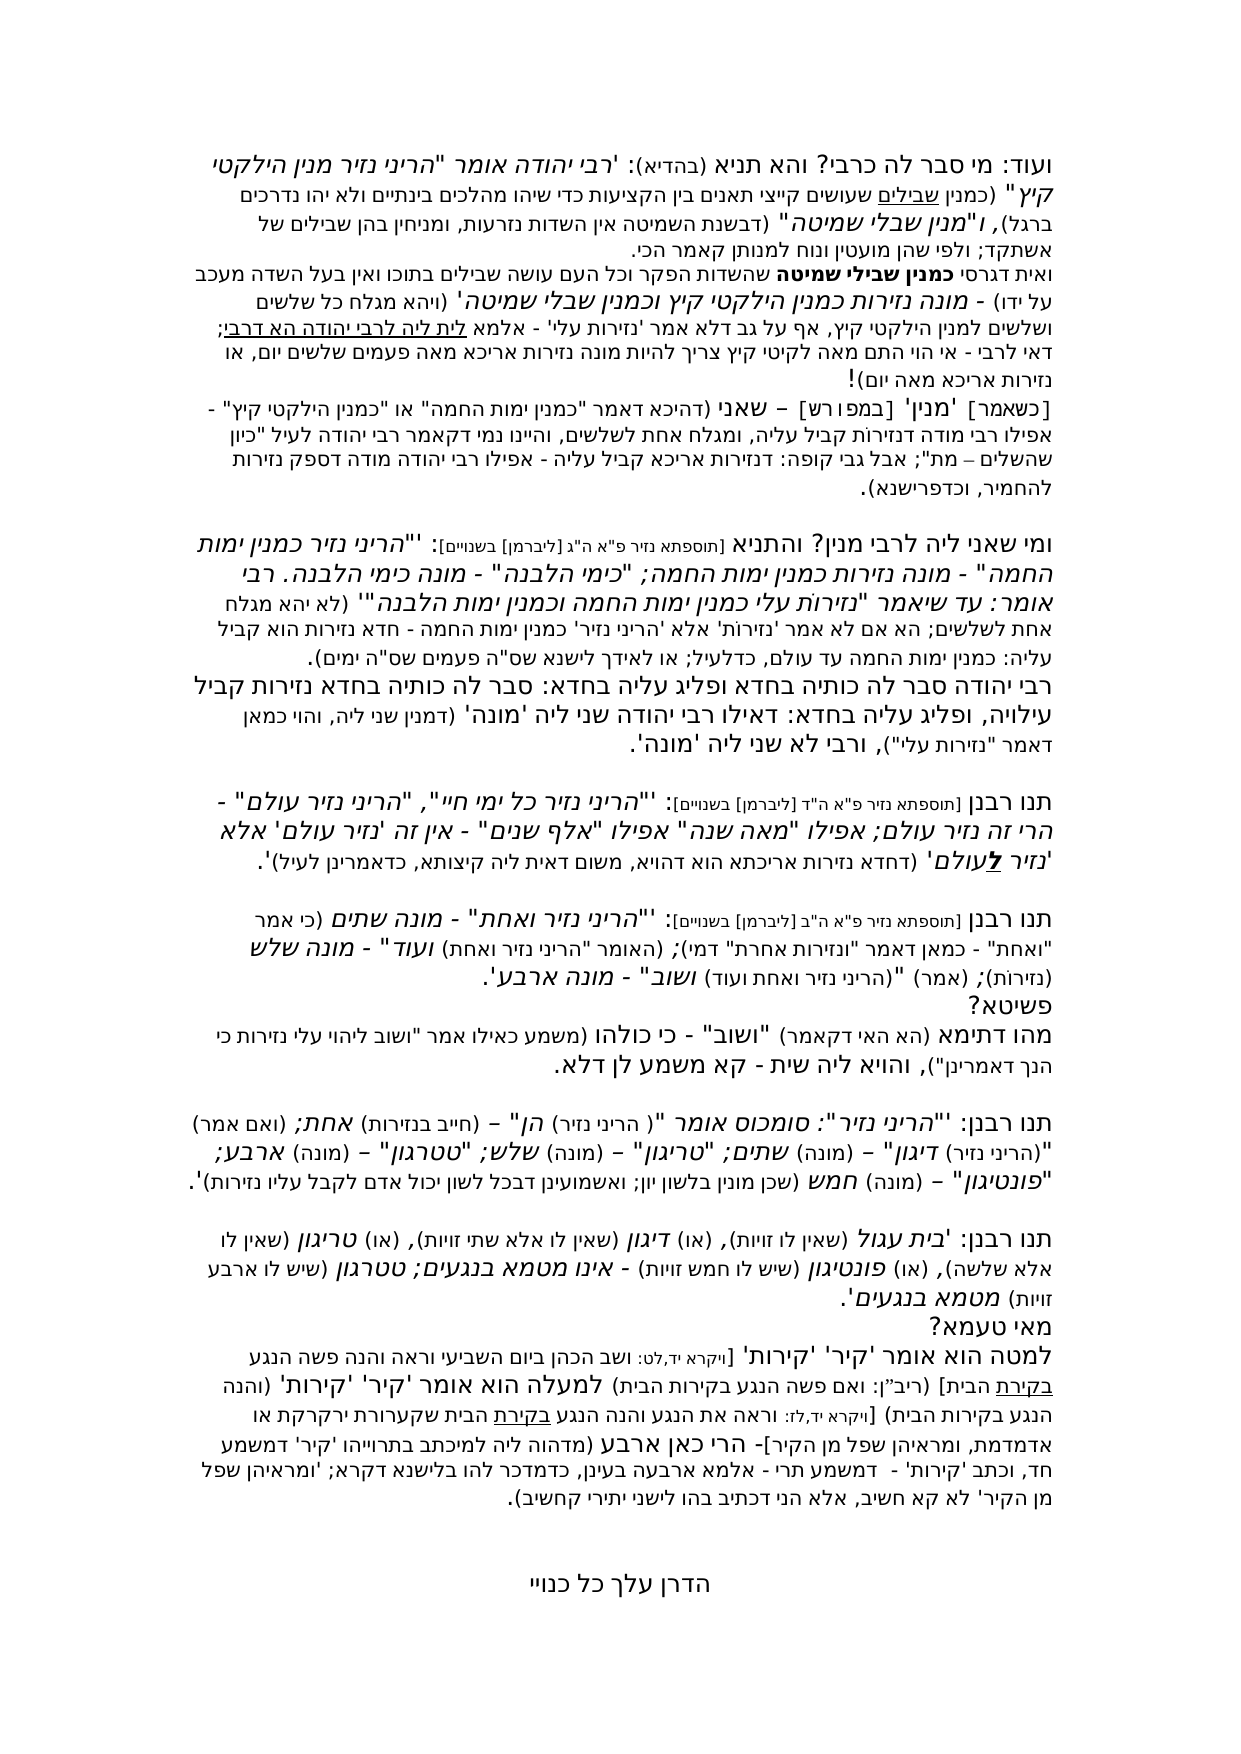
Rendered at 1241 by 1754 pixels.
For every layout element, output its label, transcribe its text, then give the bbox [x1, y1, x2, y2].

text ואית דגרסי כמנין שבילי שמיטה שהשדות הפקר וכל העם עושה שבילים בתוכו ואין בעל השדה מעכב על ידו) - מונה נזירות כמנין הילקטי קיץ וכמנין שבלי שמיטה' (ויהא מגלח כל שלשים ושלשים למנין הילקטי קיץ, אף על גב דלא אמר 'נזירות עלי' - אלמא לית ליה לרבי יהודה הא דרבי; דאי לרבי - אי הוי התם מאה לקיטי קיץ צריך להיות מונה נזירות אריכא מאה פעמים שלשים יום, או נזירות אריכא מאה יום)! [187, 262, 1053, 393]
text הדרן עלך כל כנויי [187, 1569, 1053, 1598]
text פשיטא? [187, 991, 1053, 1021]
text תנו רבנן: 'בית עגול (שאין לו זויות), (או) דיגון (שאין לו אלא שתי זויות), (או) טריגון (שאין לו אלא שלשה), (או) פונטיגון (שיש לו חמש זויות) - אינו מטמא בנגעים; טטרגון (שיש לו ארבע זויות) מטמא בנגעים'. [187, 1224, 1053, 1312]
text ומי שאני ליה לרבי מנין? והתניא [תוספתא נזיר פ"א ה"ג [ליברמן] בשנויים]: '"הריני נזיר כמנין ימות החמה" - מונה נזירות כמנין ימות החמה; "כימי הלבנה" - מונה כימי הלבנה. רבי אומר: עד שיאמר "נזירוֹת עלי כמנין ימות החמה וכמנין ימות הלבנה"' (לא יהא מגלח אחת לשלשים; הא אם לא אמר 'נזירוֹת' אלא 'הריני נזיר' כמנין ימות החמה - חדא נזירות הוא קביל עליה: כמנין ימות החמה עד עולם, כדלעיל; או לאידך לישנא שס"ה פעמים שס"ה ימים). [187, 529, 1053, 671]
text רבי יהודה סבר לה כותיה בחדא ופליג עליה בחדא: סבר לה כותיה בחדא נזירות קביל עילויה, ופליג עליה בחדא: דאילו רבי יהודה שני ליה 'מונה' (דמנין שני ליה, והוי כמאן דאמר "נזירות עלי"), ורבי לא שני ליה 'מונה'. [187, 671, 1053, 758]
text תנו רבנן [תוספתא נזיר פ"א ה"ד [ליברמן] בשנויים]: '"הריני נזיר כל ימי חיי", "הריני נזיר עולם" - הרי זה נזיר עולם; אפילו "מאה שנה" אפילו "אלף שנים" - אין זה 'נזיר עולם' אלא 'נזיר לעולם' (דחדא נזירות אריכתא הוא דהויא, משום דאית ליה קיצותא, כדאמרינן לעיל)'. [187, 787, 1053, 875]
text תנו רבנן [תוספתא נזיר פ"א ה"ב [ליברמן] בשנויים]: '"הריני נזיר ואחת" - מונה שתים (כי אמר "ואחת" - כמאן דאמר "ונזירות אחרת" דמי); (האומר "הריני נזיר ואחת) ועוד" - מונה שלש (נזירוֹת); (אמר) "(הריני נזיר ואחת ועוד) ושוב" - מונה ארבע'. [187, 904, 1053, 991]
text למטה הוא אומר 'קיר' 'קירות' [ויקרא יד,לט: ושב הכהן ביום השביעי וראה והנה פשה הנגע בקירת הבית] (ריב”ן: ואם פשה הנגע בקירות הבית) למעלה הוא אומר 'קיר' 'קירות' (והנה הנגע בקירות הבית) [ויקרא יד,לז: וראה את הנגע והנה הנגע בקירת הבית שקערורת ירקרקת או אדמדמת, ומראיהן שפל מן הקיר]- הרי כאן ארבע (מדהוה ליה למיכתב בתרוייהו 'קיר' דמשמע חד, וכתב 'קירות' - דמשמע תרי - אלמא ארבעה בעינן, כדמדכר להו בלישנא דקרא; 'ומראיהן שפל מן הקיר' לא קא חשיב, אלא הני דכתיב בהו לישני יתירי קחשיב). [187, 1341, 1053, 1511]
text מהו דתימא (הא האי דקאמר) "ושוב" - כי כולהו (משמע כאילו אמר "ושוב ליהוי עלי נזירות כי הנך דאמרינן"), והויא ליה שית - קא משמע לן דלא. [187, 1021, 1053, 1079]
text תנו רבנן: '"הריני נזיר": סומכוס אומר "( הריני נזיר) הן" – (חייב בנזירות) אחת; (ואם אמר) "(הריני נזיר) דיגון" – (מונה) שתים; "טריגון" – (מונה) שלש; "טטרגון" – (מונה) ארבע; "פונטיגון" – (מונה) חמש (שכן מונין בלשון יון; ואשמועינן דבכל לשון יכול אדם לקבל עליו נזירות)'. [187, 1108, 1053, 1195]
text ועוד: מי סבר לה כרבי? והא תניא (בהדיא): 'רבי יהודה אומר "הריני נזיר מנין הילקטי קיץ" (כמנין שבילים שעושים קייצי תאנים בין הקציעות כדי שיהו מהלכים בינתיים ולא יהו נדרכים ברגל), ו"מנין שבלי שמיטה" (דבשנת השמיטה אין השדות נזרעות, ומניחין בהן שבילים של אשתקד; ולפי שהן מועטין ונוח למנותן קאמר הכי. [187, 150, 1053, 262]
text [כשאמר] 'מנין' [במפורש] – שאני (דהיכא דאמר "כמנין ימות החמה" או "כמנין הילקטי קיץ" - אפילו רבי מודה דנזירוֹת קביל עליה, ומגלח אחת לשלשים, והיינו נמי דקאמר רבי יהודה לעיל "כיון שהשלים – מת"; אבל גבי קופה: דנזירות אריכא קביל עליה - אפילו רבי יהודה מודה דספק נזירות להחמיר, וכדפרישנא). [187, 393, 1053, 501]
text מאי טעמא? [187, 1312, 1053, 1341]
